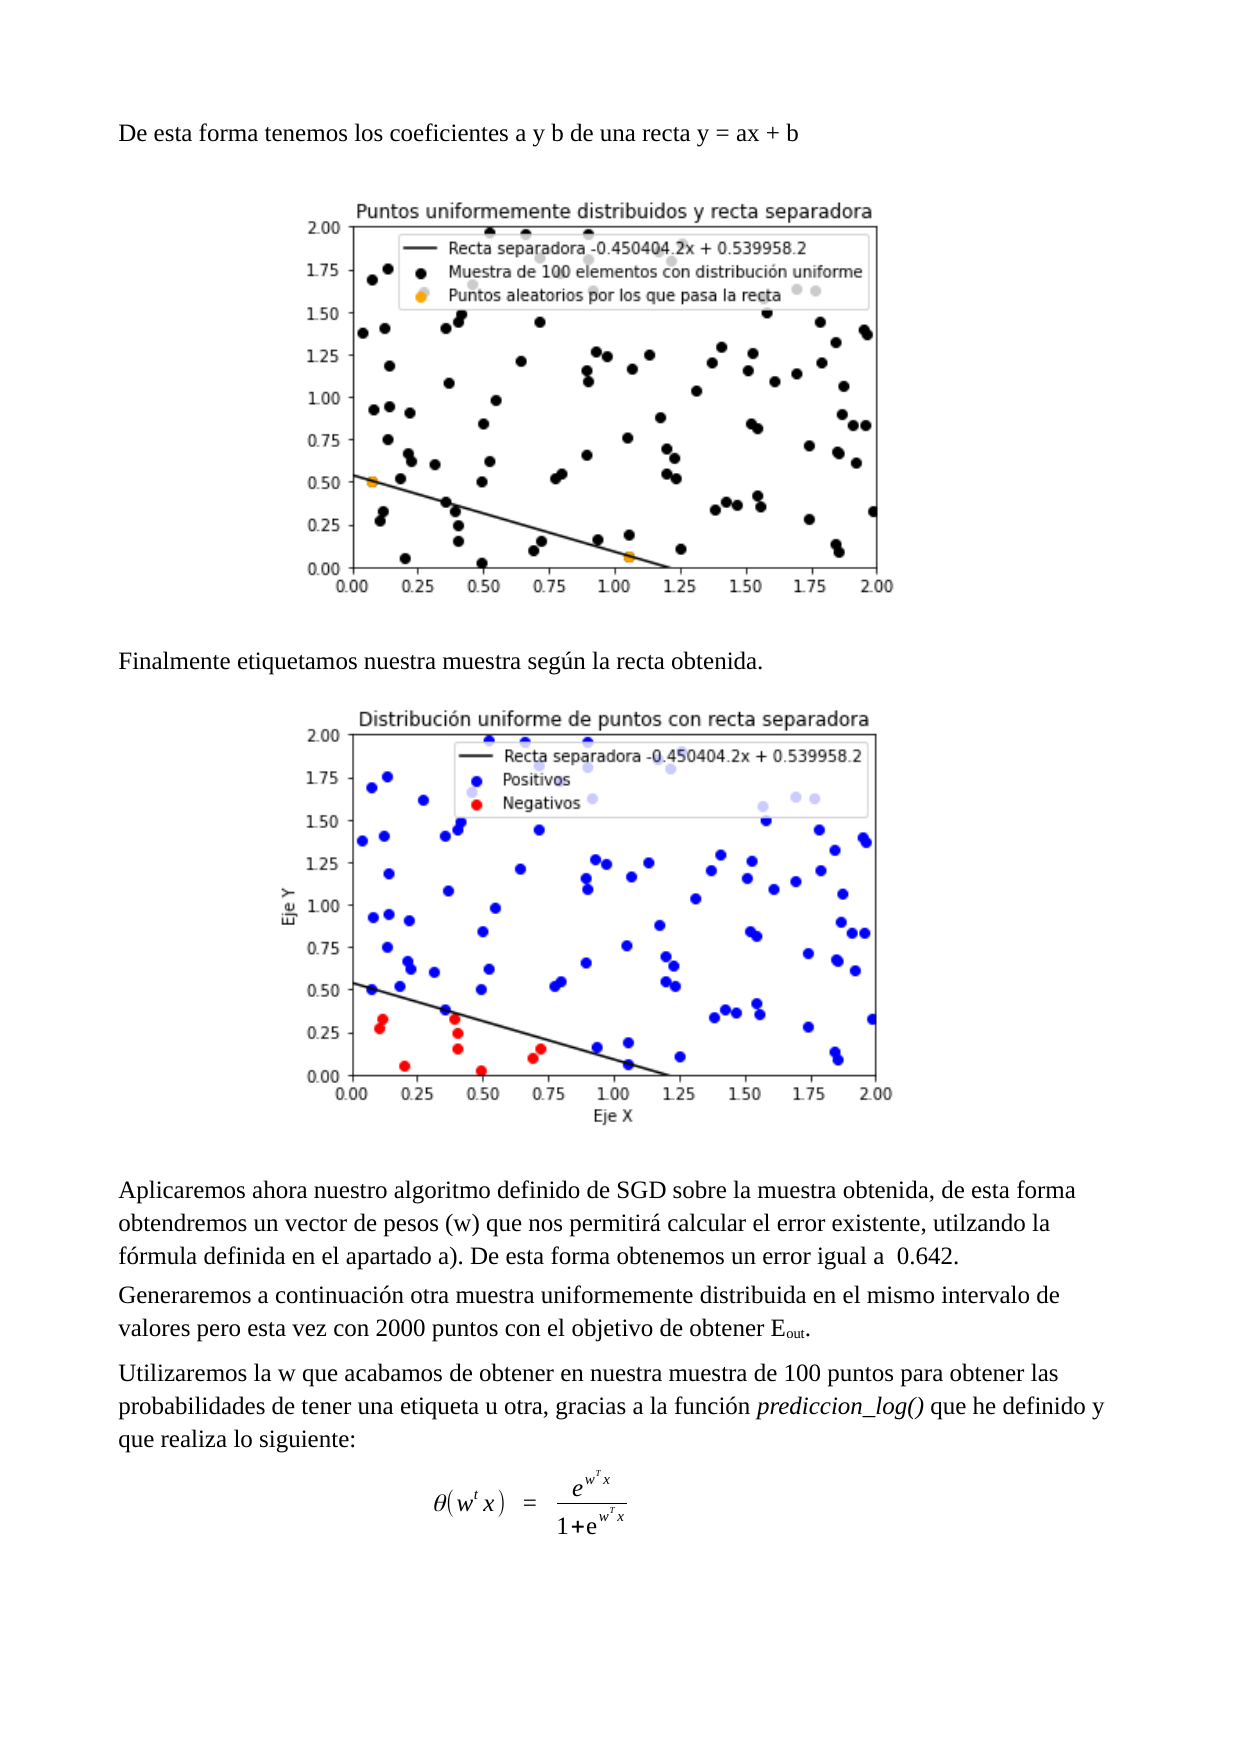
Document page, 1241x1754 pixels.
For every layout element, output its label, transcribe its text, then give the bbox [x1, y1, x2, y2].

text Generaremos a continuación otra muestra uniformemente distribuida en el mismo intervalo de valores pero esta vez con 2000 puntos con el objetivo de obtener Eout. [118, 1280, 1122, 1342]
text Aplicaremos ahora nuestro algoritmo definido de SGD sobre la muestra obtenida, de esta forma obtendremos un vector de pesos (w) que nos permitirá calcular el error existente, utilzando la fórmula definida en el apartado a). De esta forma obtenemos un error igual a 0.642. [118, 1175, 1122, 1269]
text De esta forma tenemos los coeficientes a y b de una recta y = ax + b [118, 118, 1122, 147]
text Finalmente etiquetamos nuestra muestra según la recta obtenida. [118, 646, 1122, 675]
text = [118, 1469, 1122, 1539]
picture [292, 184, 917, 616]
text Utilizaremos la w que acabamos de obtener en nuestra muestra de 100 puntos para obtener las probabilidades de tener una etiqueta u otra, gracias a la función prediccion_log() que he definido y que realiza lo siguiente: [118, 1358, 1122, 1452]
picture [279, 695, 930, 1133]
